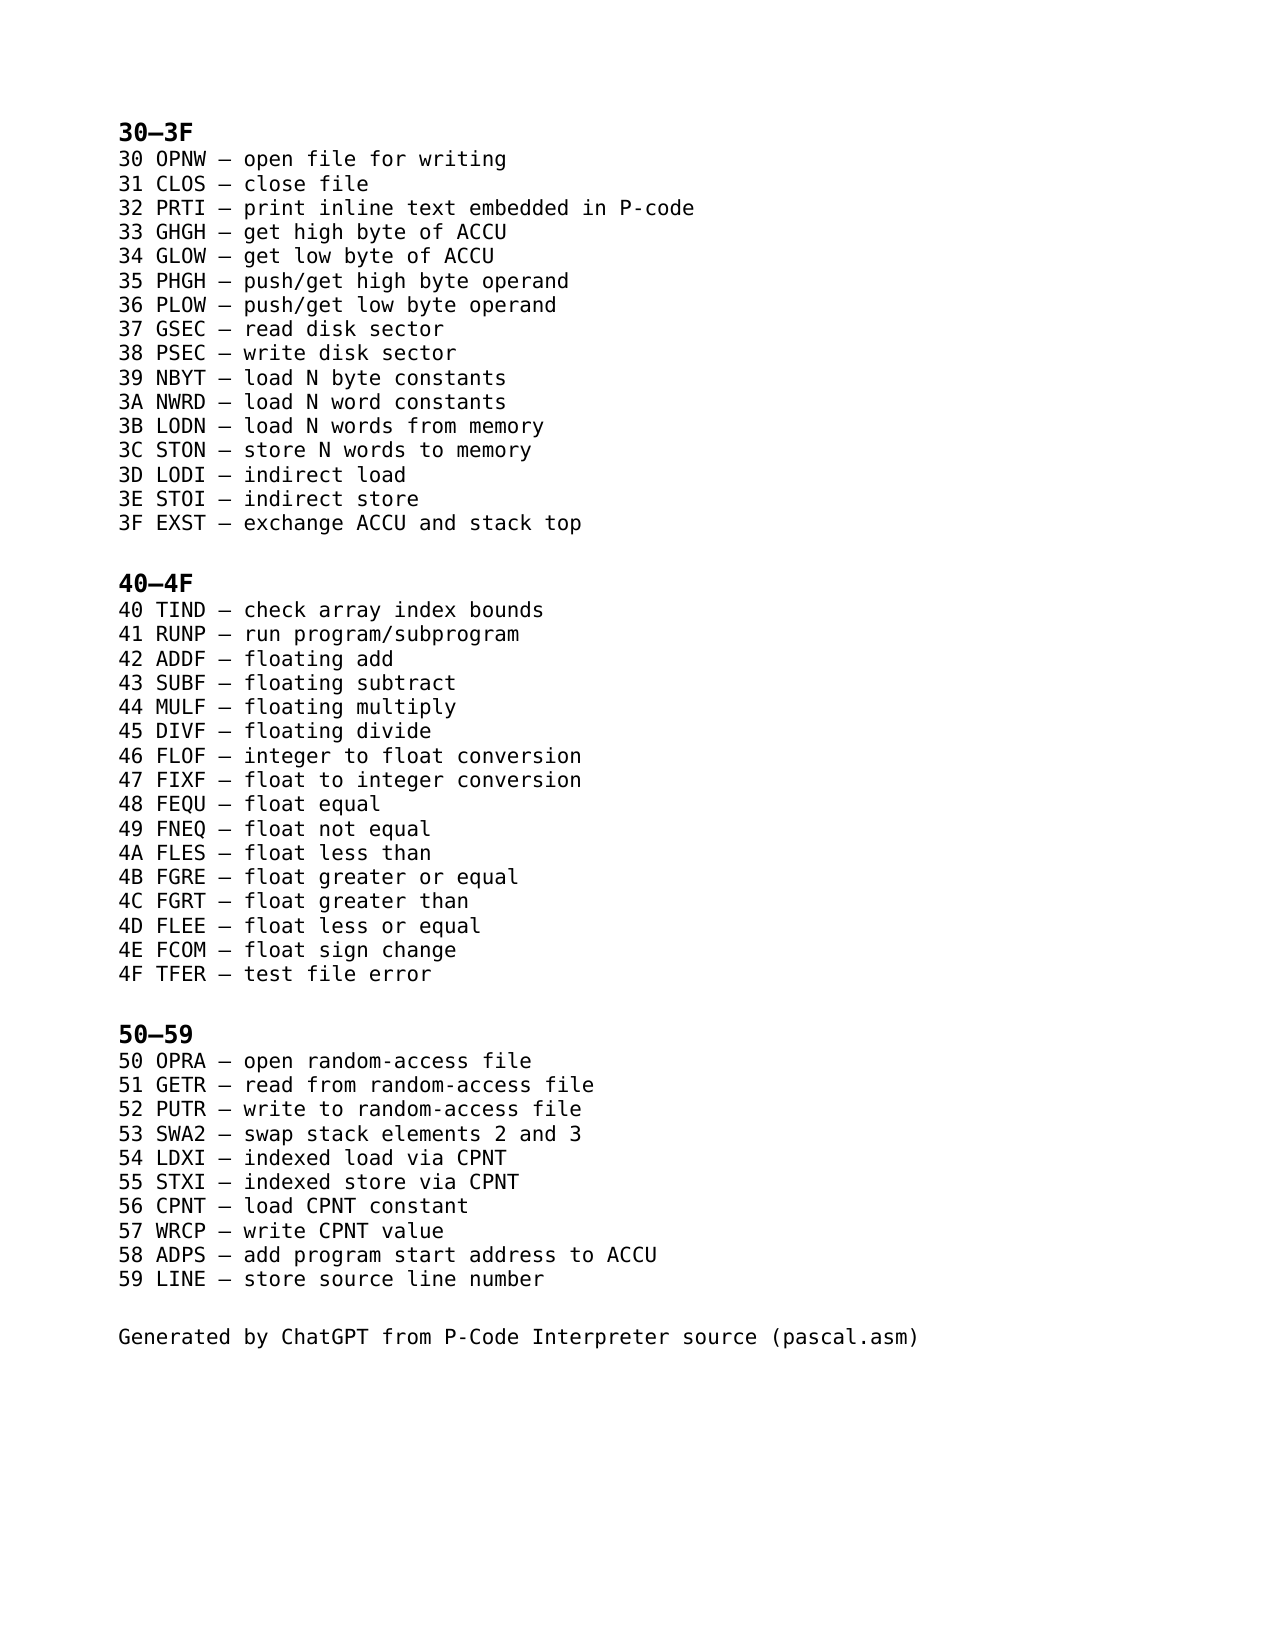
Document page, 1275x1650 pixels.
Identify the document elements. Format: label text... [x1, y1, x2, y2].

subtitle Generated by ChatGPT from P-Code Interpreter source (pascal.asm) [118, 1325, 1157, 1349]
subtitle 50–59 50 OPRA — open random-access file 51 GETR — read from random-access file 52 PUTR — write to random-access file 53 SWA2 — swap stack elements 2 and 3 54 LDXI — indexed load via CPNT 55 STXI — indexed store via CPNT 56 CPNT — load CPNT constant 57 WRCP — write CPNT value 58 ADPS — add program start address to ACCU 59 LINE — store source line number [118, 1020, 1157, 1292]
subtitle 30–3F 30 OPNW — open file for writing 31 CLOS — close file 32 PRTI — print inline text embedded in P-code 33 GHGH — get high byte of ACCU 34 GLOW — get low byte of ACCU 35 PHGH — push/get high byte operand 36 PLOW — push/get low byte operand 37 GSEC — read disk sector 38 PSEC — write disk sector 39 NBYT — load N byte constants 3A NWRD — load N word constants 3B LODN — load N words from memory 3C STON — store N words to memory 3D LODI — indirect load 3E STOI — indirect store 3F EXST — exchange ACCU and stack top [118, 118, 1157, 536]
subtitle 40–4F 40 TIND — check array index bounds 41 RUNP — run program/subprogram 42 ADDF — floating add 43 SUBF — floating subtract 44 MULF — floating multiply 45 DIVF — floating divide 46 FLOF — integer to float conversion 47 FIXF — float to integer conversion 48 FEQU — float equal 49 FNEQ — float not equal 4A FLES — float less than 4B FGRE — float greater or equal 4C FGRT — float greater than 4D FLEE — float less or equal 4E FCOM — float sign change 4F TFER — test file error [118, 569, 1157, 986]
